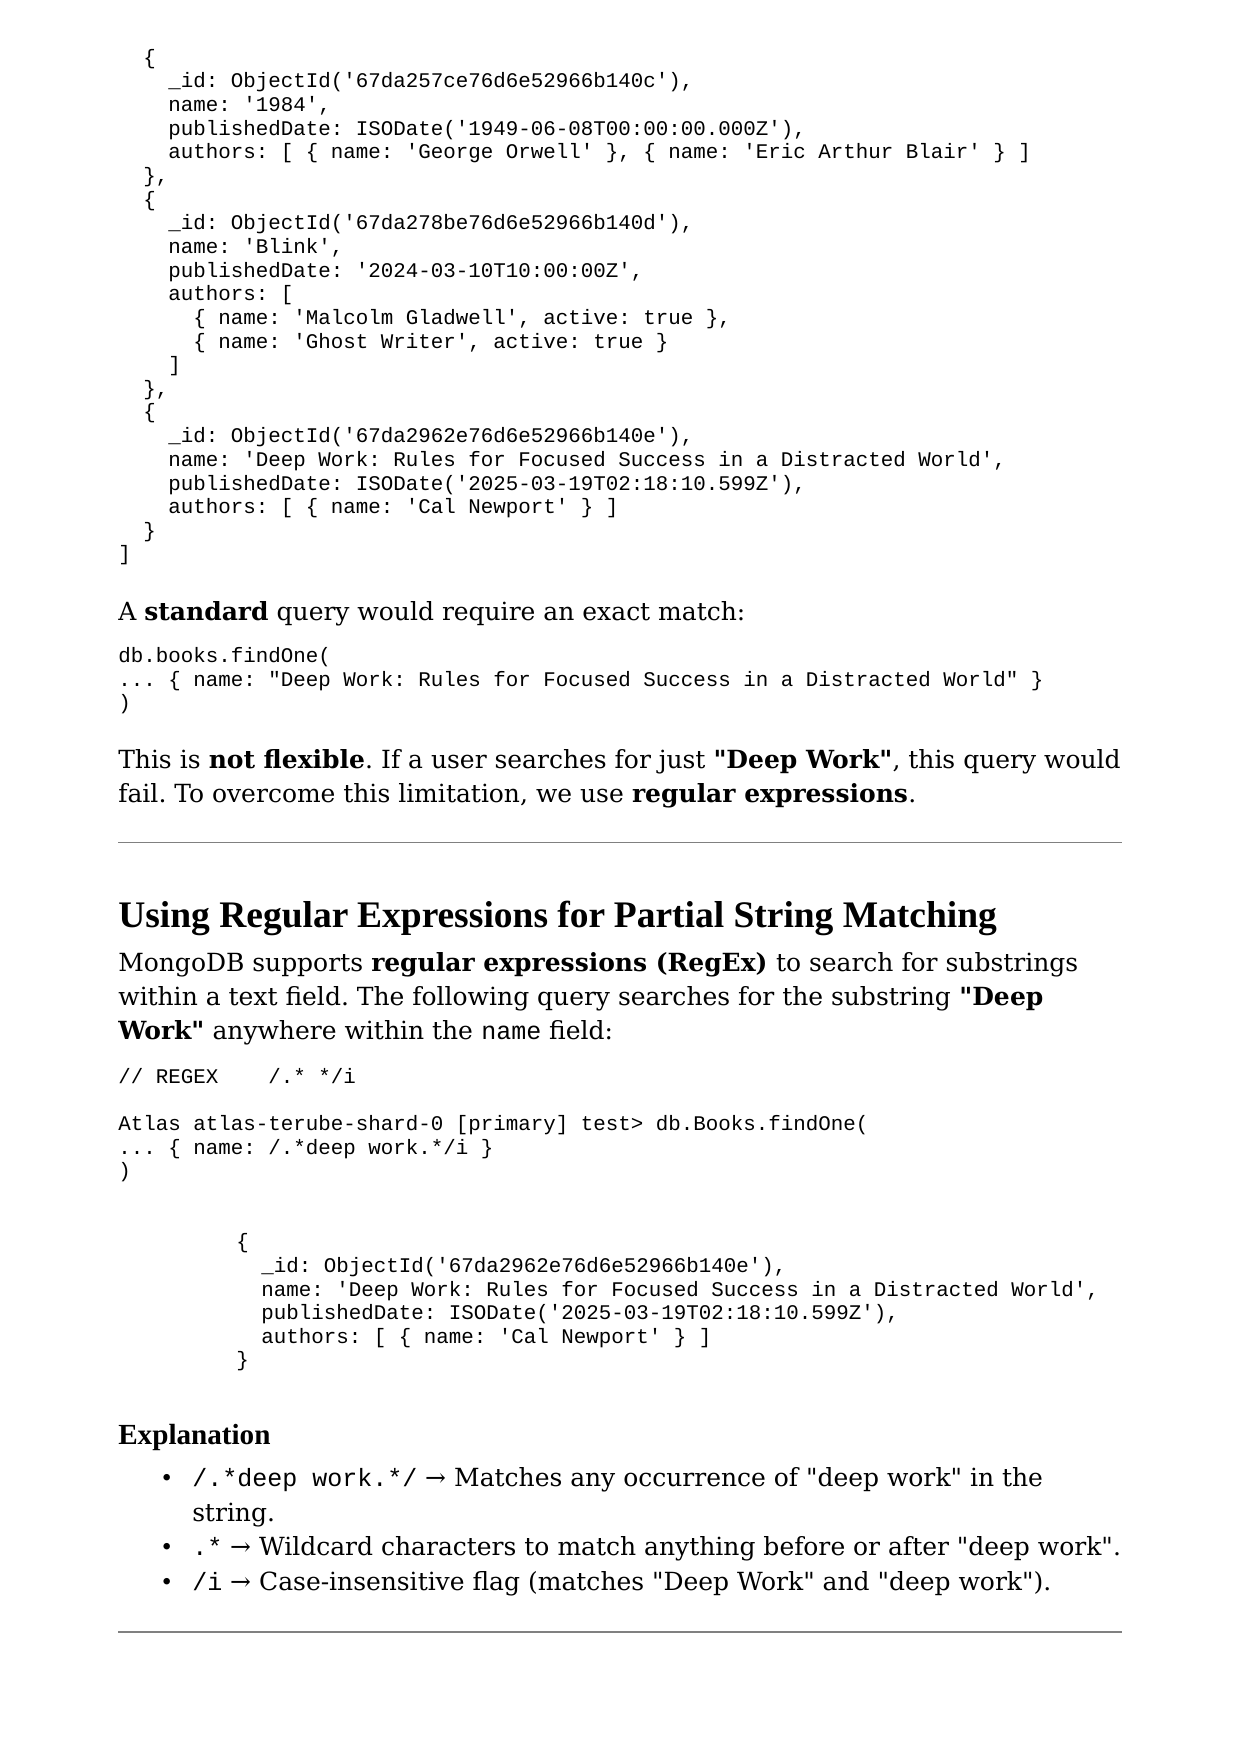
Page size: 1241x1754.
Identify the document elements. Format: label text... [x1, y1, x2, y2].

text publishedDate: ISODate('2025-03-19T02:18:10.599Z'), [236, 1302, 1122, 1326]
text { [118, 189, 1122, 212]
text publishedDate: '2024-03-10T10:00:00Z', [118, 260, 1122, 283]
text Atlas atlas-terube-shard-0 [primary] test> db.Books.findOne( [118, 1113, 1122, 1137]
text ] [118, 354, 1122, 378]
text { [118, 47, 1122, 71]
text name: 'Deep Work: Rules for Focused Success in a Distracted World', [118, 449, 1122, 472]
text { name: 'Malcolm Gladwell', active: true }, [118, 307, 1122, 331]
text authors: [ { name: 'Cal Newport' } ] [236, 1326, 1122, 1349]
text _id: ObjectId('67da2962e76d6e52966b140e'), [236, 1255, 1122, 1278]
text { [118, 402, 1122, 425]
text }, [118, 378, 1122, 402]
text ) [118, 692, 1122, 716]
text MongoDB supports regular expressions (RegEx) to search for substrings within a text field. The following query searches for the substring "Deep Work" anywhere within the name field: [118, 948, 1122, 1047]
subtitle Explanation [118, 1417, 1122, 1451]
text _id: ObjectId('67da2962e76d6e52966b140e'), [118, 425, 1122, 449]
text publishedDate: ISODate('2025-03-19T02:18:10.599Z'), [118, 472, 1122, 496]
text ] [118, 543, 1122, 567]
text authors: [ { name: 'George Orwell' }, { name: 'Eric Arthur Blair' } ] [118, 141, 1122, 165]
text _id: ObjectId('67da278be76d6e52966b140d'), [118, 212, 1122, 236]
text name: 'Deep Work: Rules for Focused Success in a Distracted World', [236, 1278, 1122, 1302]
text name: 'Blink', [118, 236, 1122, 260]
text } [118, 520, 1122, 543]
text } [236, 1349, 1122, 1373]
text ) [118, 1160, 1122, 1184]
list /.*deep work.*/ → Matches any occurrence of "deep work" in the string. [162, 1463, 1122, 1527]
text { name: 'Ghost Writer', active: true } [118, 331, 1122, 354]
text authors: [ { name: 'Cal Newport' } ] [118, 496, 1122, 520]
text A standard query would require an exact match: [118, 597, 1122, 626]
list .* → Wildcard characters to match anything before or after "deep work". [162, 1532, 1122, 1563]
text db.books.findOne( [118, 645, 1122, 668]
text // REGEX /.* */i [118, 1066, 1122, 1089]
text This is not flexible. If a user searches for just "Deep Work", this query would fail. To overcome this limitation, we use regular expressions. [118, 745, 1122, 808]
list /i → Case-insensitive flag (matches "Deep Work" and "deep work"). [162, 1567, 1122, 1598]
text authors: [ [118, 283, 1122, 307]
text { [236, 1231, 1122, 1255]
text ... { name: "Deep Work: Rules for Focused Success in a Distracted World" } [118, 668, 1122, 692]
text _id: ObjectId('67da257ce76d6e52966b140c'), [118, 71, 1122, 94]
text ... { name: /.*deep work.*/i } [118, 1137, 1122, 1160]
subtitle Using Regular Expressions for Partial String Matching [118, 892, 1122, 936]
text }, [118, 165, 1122, 189]
text name: '1984', [118, 94, 1122, 118]
text publishedDate: ISODate('1949-06-08T00:00:00.000Z'), [118, 118, 1122, 141]
